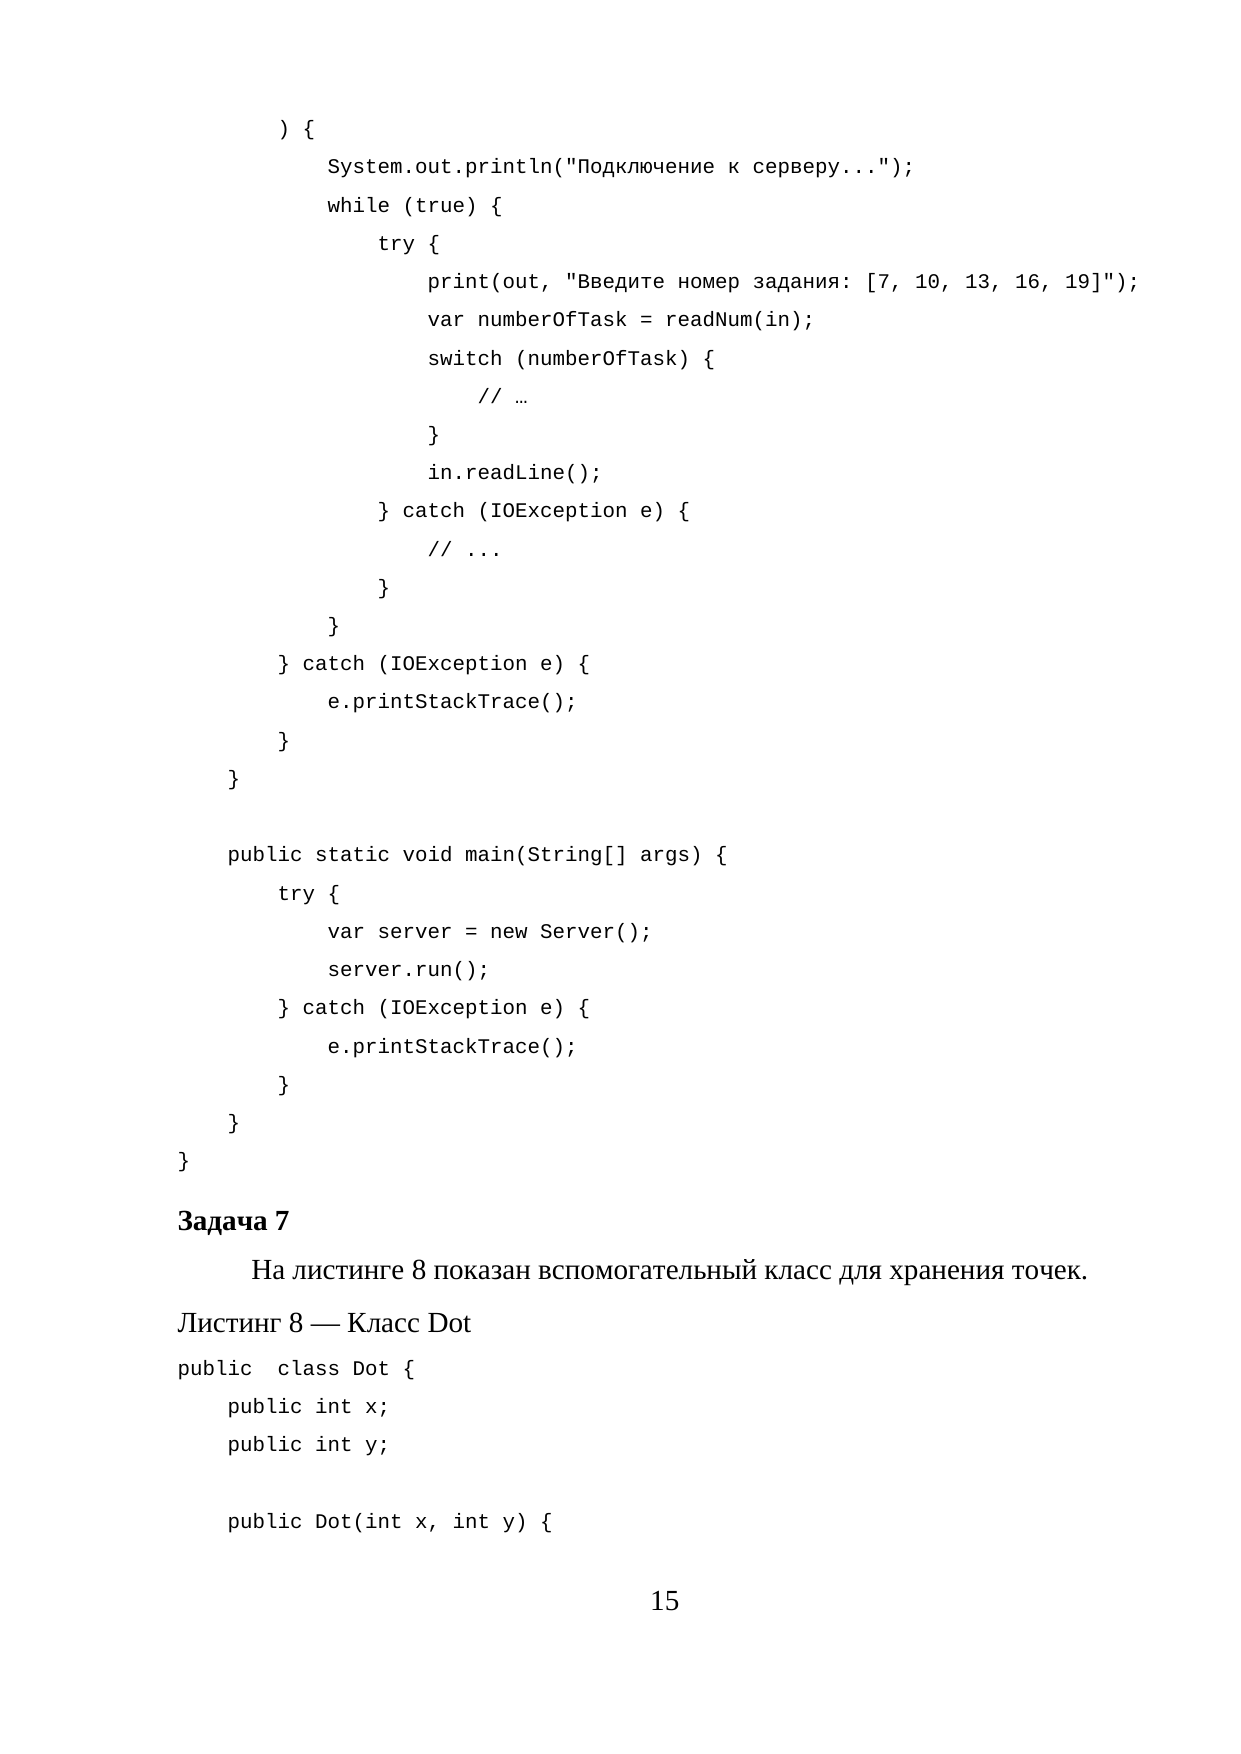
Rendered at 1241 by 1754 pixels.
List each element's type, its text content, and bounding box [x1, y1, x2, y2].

text } catch (IOException e) { [177, 653, 1152, 677]
text in.readLine(); [177, 462, 1152, 486]
subtitle Задача 7 [177, 1203, 1152, 1237]
text e.printStackTrace(); [177, 1036, 1152, 1059]
text public static void main(String[] args) { [177, 844, 1152, 868]
text } [177, 730, 1152, 753]
text // … [177, 386, 1152, 409]
text } [177, 768, 1152, 792]
text try { [177, 233, 1152, 256]
text server.run(); [177, 959, 1152, 983]
text System.out.println("Подключение к серверу..."); [177, 156, 1152, 180]
text print(out, "Введите номер задания: [7, 10, 13, 16, 19]"); [177, 271, 1152, 295]
text public int x; [177, 1396, 1152, 1420]
text На листинге 8 показан вспомогательный класс для хранения точек. [177, 1252, 1152, 1285]
text } catch (IOException e) { [177, 997, 1152, 1021]
text Листинг 8 — Класс Dot [177, 1305, 1152, 1338]
text } [177, 577, 1152, 601]
text public class Dot { [177, 1358, 1152, 1382]
text } [177, 1150, 1152, 1174]
text ) { [177, 118, 1152, 142]
text } [177, 1112, 1152, 1136]
text // ... [177, 539, 1152, 562]
text try { [177, 883, 1152, 906]
text public Dot(int x, int y) { [177, 1511, 1152, 1534]
text var numberOfTask = readNum(in); [177, 309, 1152, 333]
text } [177, 424, 1152, 448]
text e.printStackTrace(); [177, 692, 1152, 715]
text } [177, 615, 1152, 639]
text switch (numberOfTask) { [177, 347, 1152, 371]
text var server = new Server(); [177, 921, 1152, 944]
text } catch (IOException e) { [177, 500, 1152, 524]
text } [177, 1074, 1152, 1097]
text public int y; [177, 1434, 1152, 1458]
text while (true) { [177, 194, 1152, 218]
